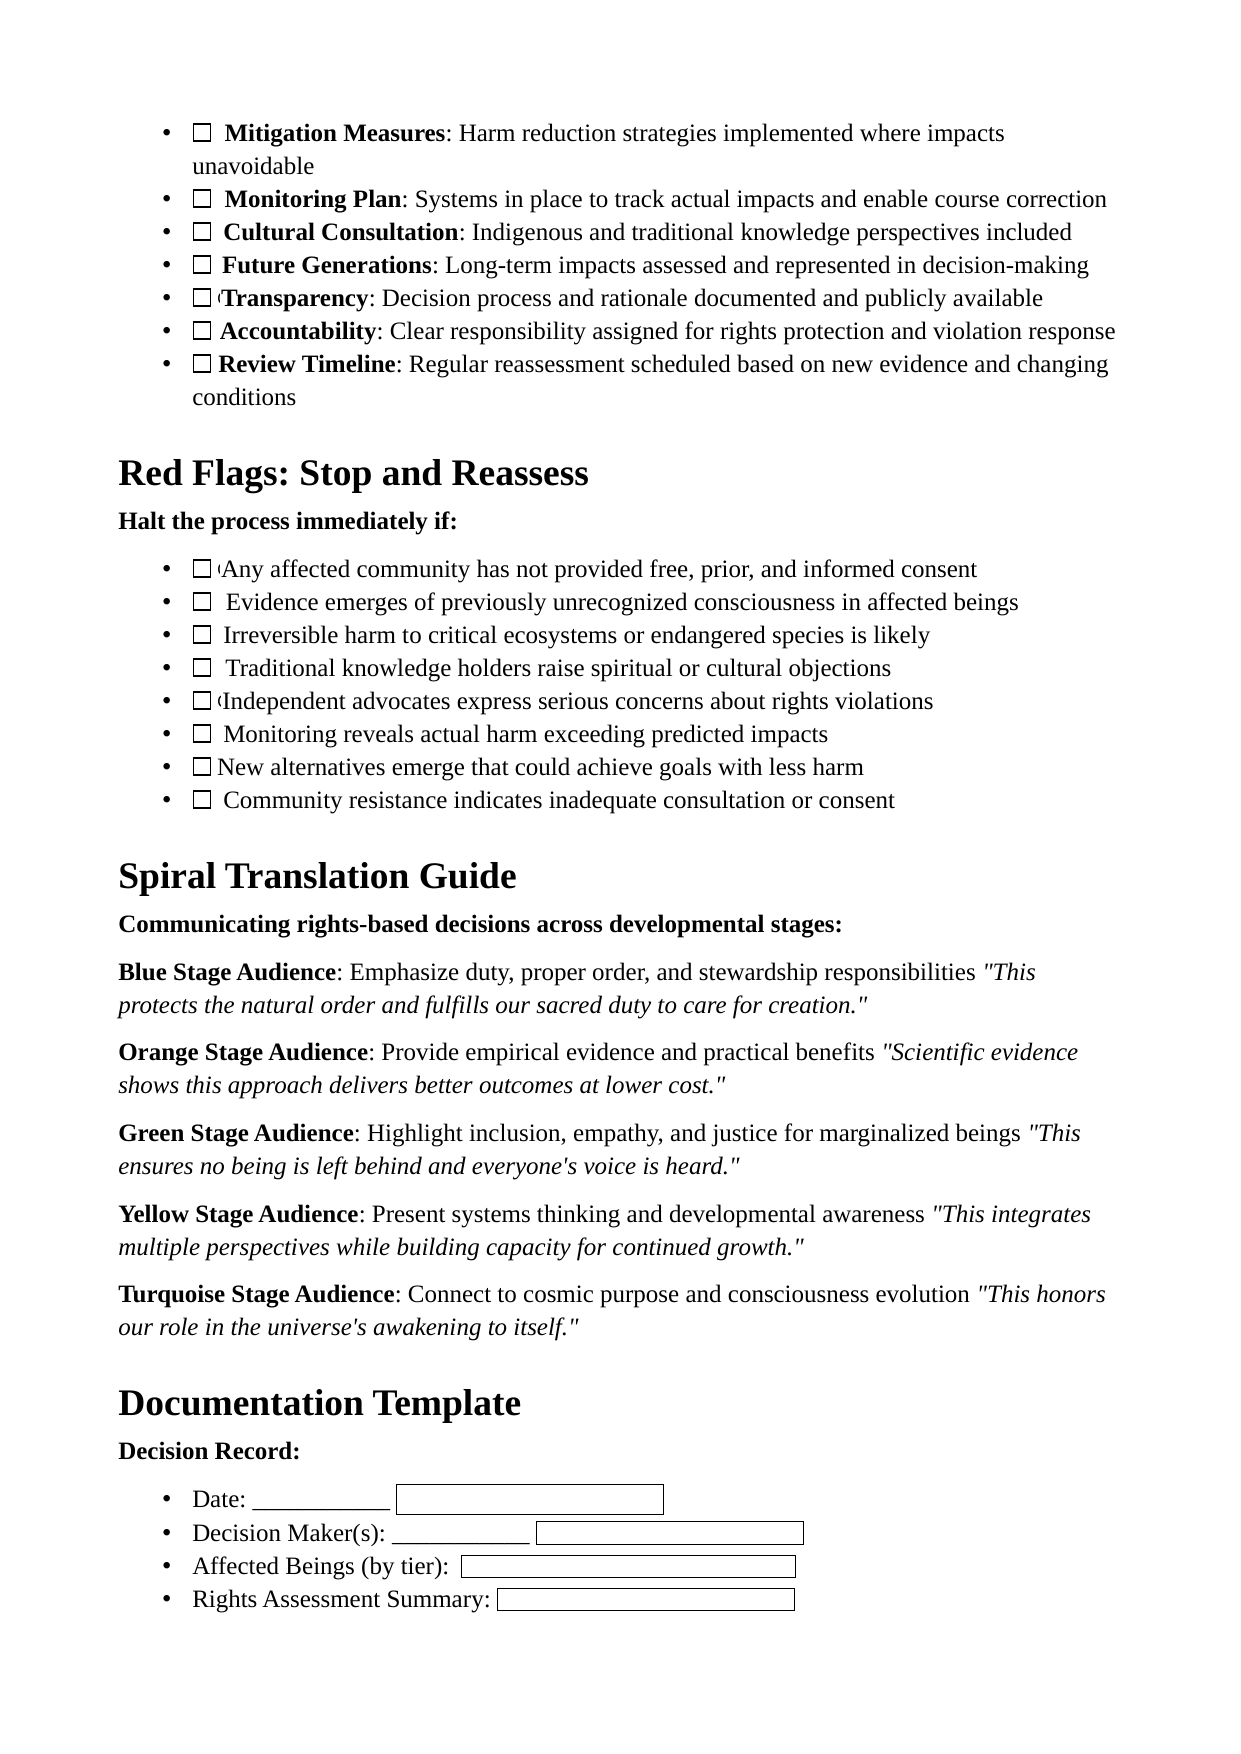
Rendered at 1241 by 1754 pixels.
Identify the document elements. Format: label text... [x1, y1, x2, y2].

list Affected Beings (by tier): [162, 1551, 1122, 1580]
list Irreversible harm to critical ecosystems or endangered species is likely [162, 620, 1122, 649]
subtitle Spiral Translation Guide [118, 853, 1122, 897]
text Turquoise Stage Audience: Connect to cosmic purpose and consciousness evolution "This honors our role in the universe's awakening to itself." [118, 1279, 1122, 1341]
list Decision Maker(s): ___________ [162, 1518, 1122, 1547]
list Review Timeline: Regular reassessment scheduled based on new evidence and changing conditions [162, 349, 1122, 411]
list Monitoring reveals actual harm exceeding predicted impacts [162, 719, 1122, 748]
list Cultural Consultation: Indigenous and traditional knowledge perspectives included [162, 217, 1122, 246]
list Monitoring Plan: Systems in place to track actual impacts and enable course correction [162, 184, 1122, 213]
text Communicating rights-based decisions across developmental stages: [118, 909, 1122, 938]
list Transparency: Decision process and rationale documented and publicly available [162, 283, 1122, 312]
text Blue Stage Audience: Emphasize duty, proper order, and stewardship responsibilities "This protects the natural order and fulfills our sacred duty to care for creation." [118, 957, 1122, 1018]
list Traditional knowledge holders raise spiritual or cultural objections [162, 653, 1122, 682]
text Green Stage Audience: Highlight inclusion, empathy, and justice for marginalized beings "This ensures no being is left behind and everyone's voice is heard." [118, 1118, 1122, 1180]
list Date: ___________ [162, 1484, 396, 1514]
text Orange Stage Audience: Provide empirical evidence and practical benefits "Scientific evidence shows this approach delivers better outcomes at lower cost." [118, 1037, 1122, 1099]
list Future Generations: Long-term impacts assessed and represented in decision-making [162, 250, 1122, 279]
list Accountability: Clear responsibility assigned for rights protection and violation response [162, 316, 1122, 345]
text Yellow Stage Audience: Present systems thinking and developmental awareness "This integrates multiple perspectives while building capacity for continued growth." [118, 1199, 1122, 1260]
text Halt the process immediately if: [118, 506, 1122, 535]
list Mitigation Measures: Harm reduction strategies implemented where impacts unavoidable [162, 118, 1122, 180]
subtitle Red Flags: Stop and Reassess [118, 451, 1122, 494]
subtitle Documentation Template [118, 1381, 1122, 1424]
list Independent advocates express serious concerns about rights violations [162, 686, 1122, 715]
list New alternatives emerge that could achieve goals with less harm [162, 752, 1122, 781]
list Any affected community has not provided free, prior, and informed consent [162, 554, 1122, 583]
list Community resistance indicates inadequate consultation or consent [162, 785, 1122, 814]
text Decision Record: [118, 1436, 1122, 1465]
list [664, 1484, 1122, 1514]
list Evidence emerges of previously unrecognized consciousness in affected beings [162, 587, 1122, 616]
list Rights Assessment Summary: [162, 1584, 1122, 1613]
